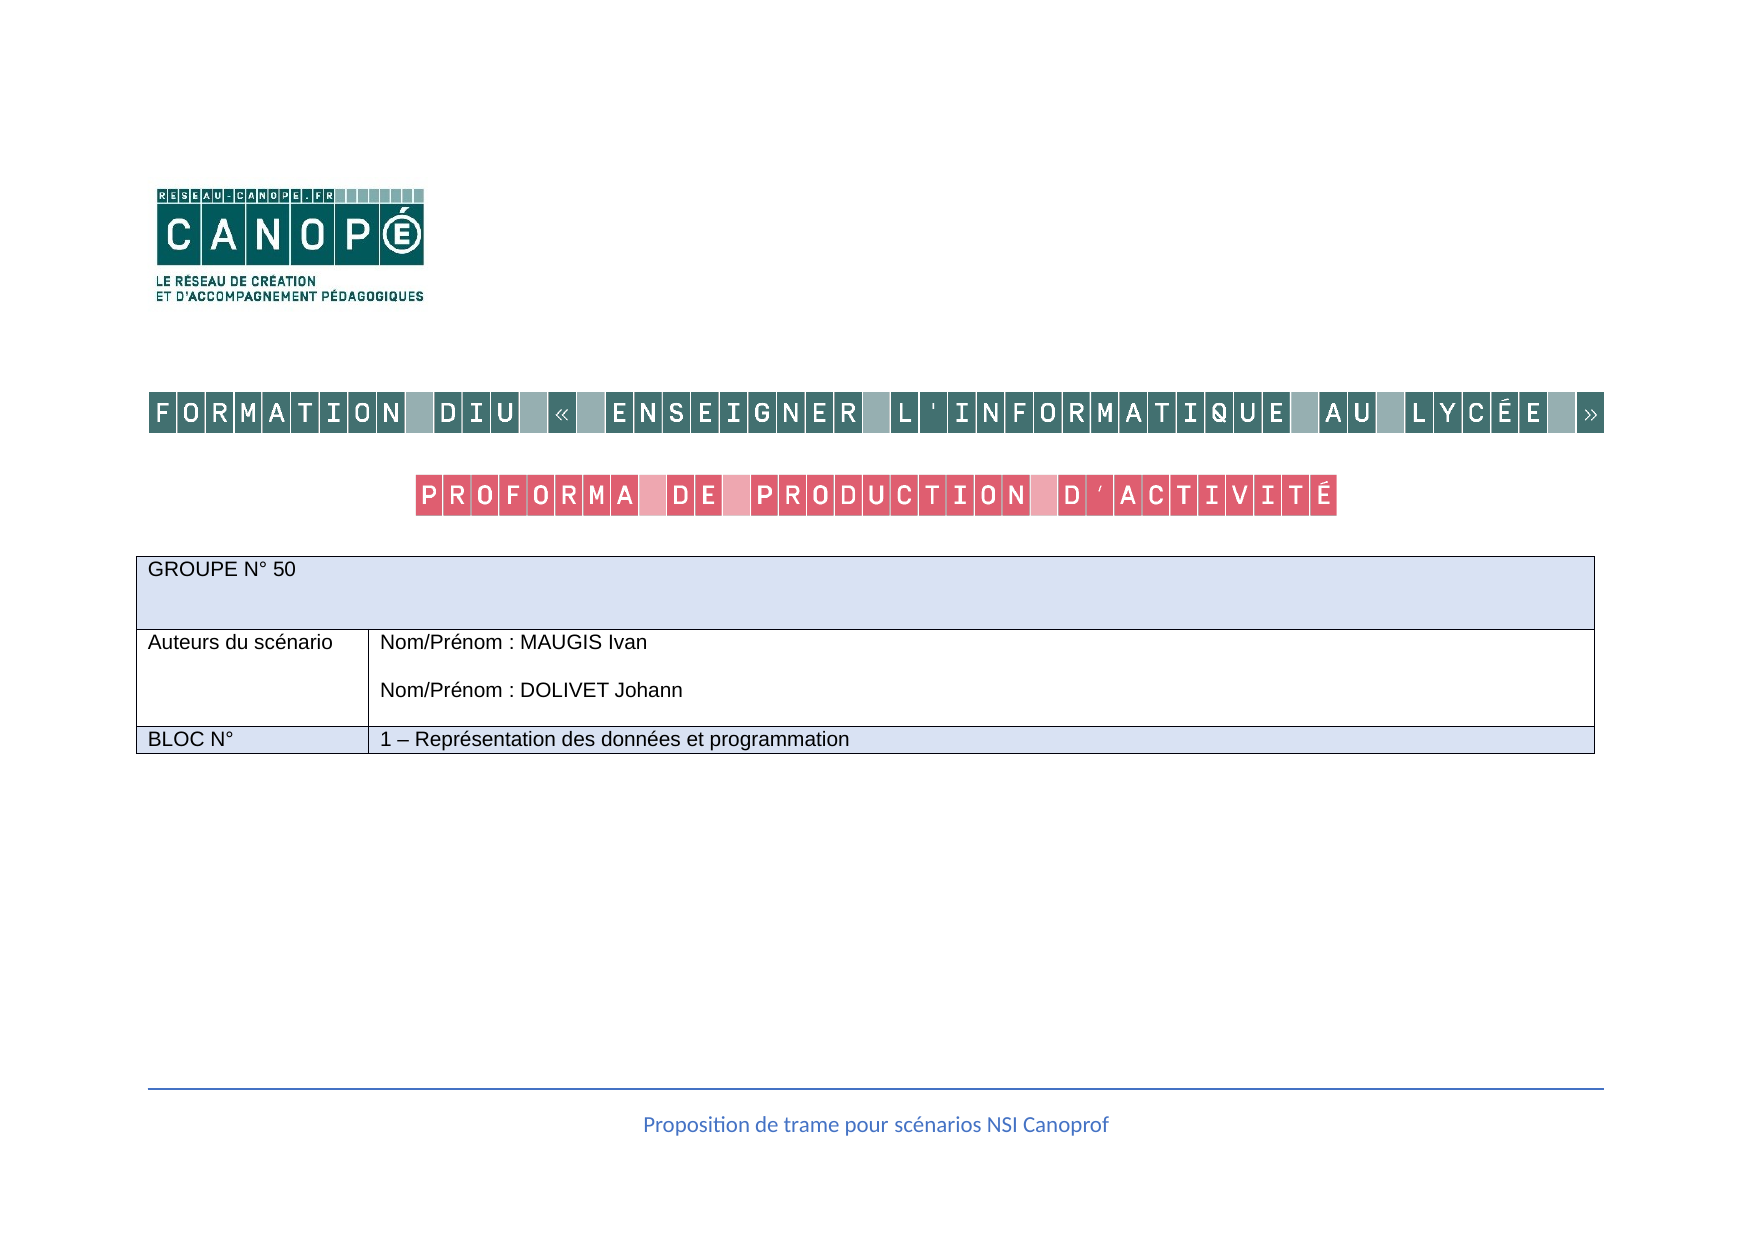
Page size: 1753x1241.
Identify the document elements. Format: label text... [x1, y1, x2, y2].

table_header GROUPE N° 50 [137, 557, 1594, 629]
table_cell Nom/Prénom : MAUGIS Ivan Nom/Prénom : DOLIVET Johann [369, 630, 1594, 726]
picture [147, 177, 430, 312]
table_cell BLOC N° [137, 727, 368, 753]
table_cell 1 – Représentation des données et programmation [369, 727, 1594, 753]
picture [147, 390, 1605, 449]
picture [414, 473, 1338, 531]
table_cell Auteurs du scénario [137, 630, 368, 726]
